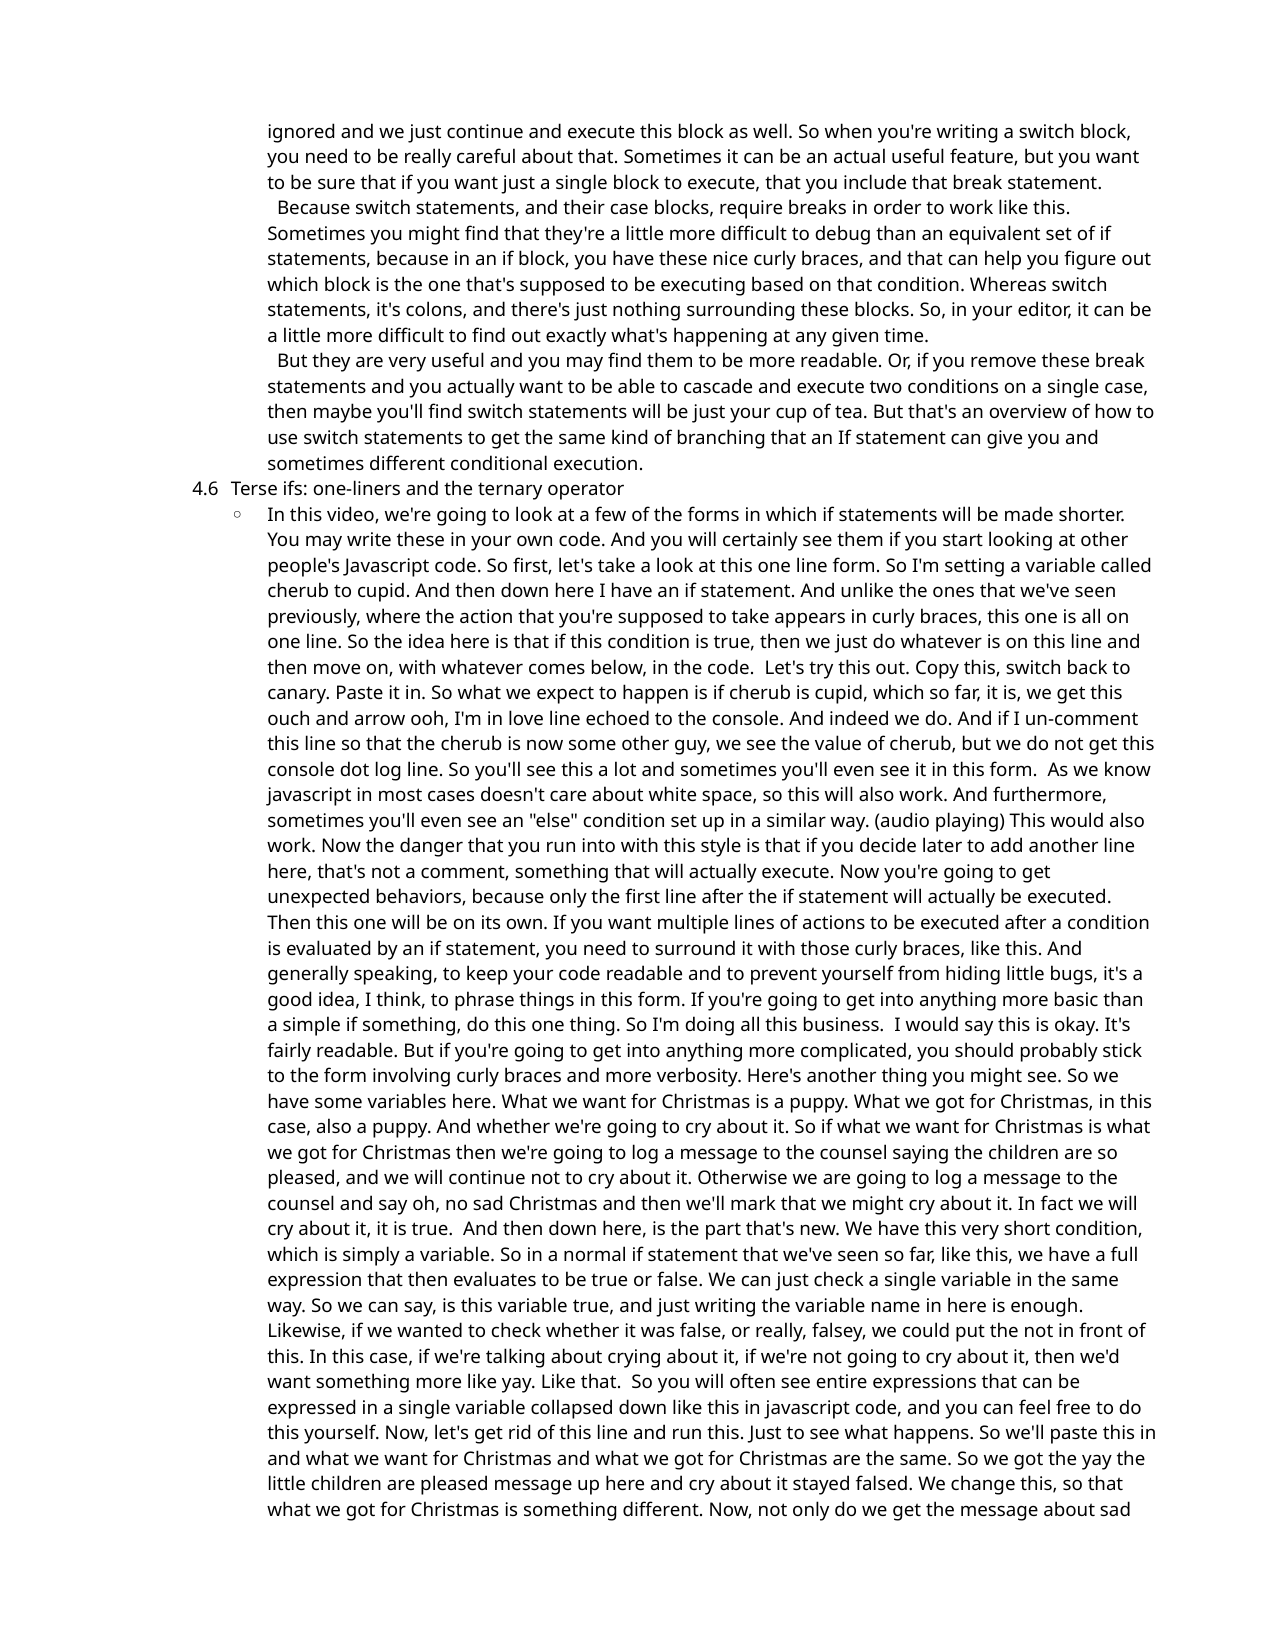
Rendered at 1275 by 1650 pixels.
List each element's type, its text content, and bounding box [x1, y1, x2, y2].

list Terse ifs: one-liners and the ternary operator [192, 475, 1157, 501]
list ignored and we just continue and execute this block as well. So when you're writing a switch block, you need to be really careful about that. Sometimes it can be an actual useful feature, but you want to be sure that if you want just a single block to execute, that you include that break statement. Because switch statements, and their case blocks, require breaks in order to work like this. Sometimes you might find that they're a little more difficult to debug than an equivalent set of if statements, because in an if block, you have these nice curly braces, and that can help you figure out which block is the one that's supposed to be executing based on that condition. Whereas switch statements, it's colons, and there's just nothing surrounding these blocks. So, in your editor, it can be a little more difficult to find out exactly what's happening at any given time. But they are very useful and you may find them to be more readable. Or, if you remove these break statements and you actually want to be able to cascade and execute two conditions on a single case, then maybe you'll find switch statements will be just your cup of tea. But that's an overview of how to use switch statements to get the same kind of branching that an If statement can give you and sometimes different conditional execution. [229, 118, 1157, 475]
list In this video, we're going to look at a few of the forms in which if statements will be made shorter. You may write these in your own code. And you will certainly see them if you start looking at other people's Javascript code. So first, let's take a look at this one line form. So I'm setting a variable called cherub to cupid. And then down here I have an if statement. And unlike the ones that we've seen previously, where the action that you're supposed to take appears in curly braces, this one is all on one line. So the idea here is that if this condition is true, then we just do whatever is on this line and then move on, with whatever comes below, in the code. Let's try this out. Copy this, switch back to canary. Paste it in. So what we expect to happen is if cherub is cupid, which so far, it is, we get this ouch and arrow ooh, I'm in love line echoed to the console. And indeed we do. And if I un-comment this line so that the cherub is now some other guy, we see the value of cherub, but we do not get this console dot log line. So you'll see this a lot and sometimes you'll even see it in this form. As we know javascript in most cases doesn't care about white space, so this will also work. And furthermore, sometimes you'll even see an "else" condition set up in a similar way. (audio playing) This would also work. Now the danger that you run into with this style is that if you decide later to add another line here, that's not a comment, something that will actually execute. Now you're going to get unexpected behaviors, because only the first line after the if statement will actually be executed. Then this one will be on its own. If you want multiple lines of actions to be executed after a condition is evaluated by an if statement, you need to surround it with those curly braces, like this. And generally speaking, to keep your code readable and to prevent yourself from hiding little bugs, it's a good idea, I think, to phrase things in this form. If you're going to get into anything more basic than a simple if something, do this one thing. So I'm doing all this business. I would say this is okay. It's fairly readable. But if you're going to get into anything more complicated, you should probably stick to the form involving curly braces and more verbosity. Here's another thing you might see. So we have some variables here. What we want for Christmas is a puppy. What we got for Christmas, in this case, also a puppy. And whether we're going to cry about it. So if what we want for Christmas is what we got for Christmas then we're going to log a message to the counsel saying the children are so pleased, and we will continue not to cry about it. Otherwise we are going to log a message to the counsel and say oh, no sad Christmas and then we'll mark that we might cry about it. In fact we will cry about it, it is true. And then down here, is the part that's new. We have this very short condition, which is simply a variable. So in a normal if statement that we've seen so far, like this, we have a full expression that then evaluates to be true or false. We can just check a single variable in the same way. So we can say, is this variable true, and just writing the variable name in here is enough. Likewise, if we wanted to check whether it was false, or really, falsey, we could put the not in front of this. In this case, if we're talking about crying about it, if we're not going to cry about it, then we'd want something more like yay. Like that. So you will often see entire expressions that can be expressed in a single variable collapsed down like this in javascript code, and you can feel free to do this yourself. Now, let's get rid of this line and run this. Just to see what happens. So we'll paste this in and what we want for Christmas and what we got for Christmas are the same. So we got the yay the little children are pleased message up here and cry about it stayed falsed. We change this, so that what we got for Christmas is something different. Now, not only do we get the message about sad [229, 501, 1157, 1522]
